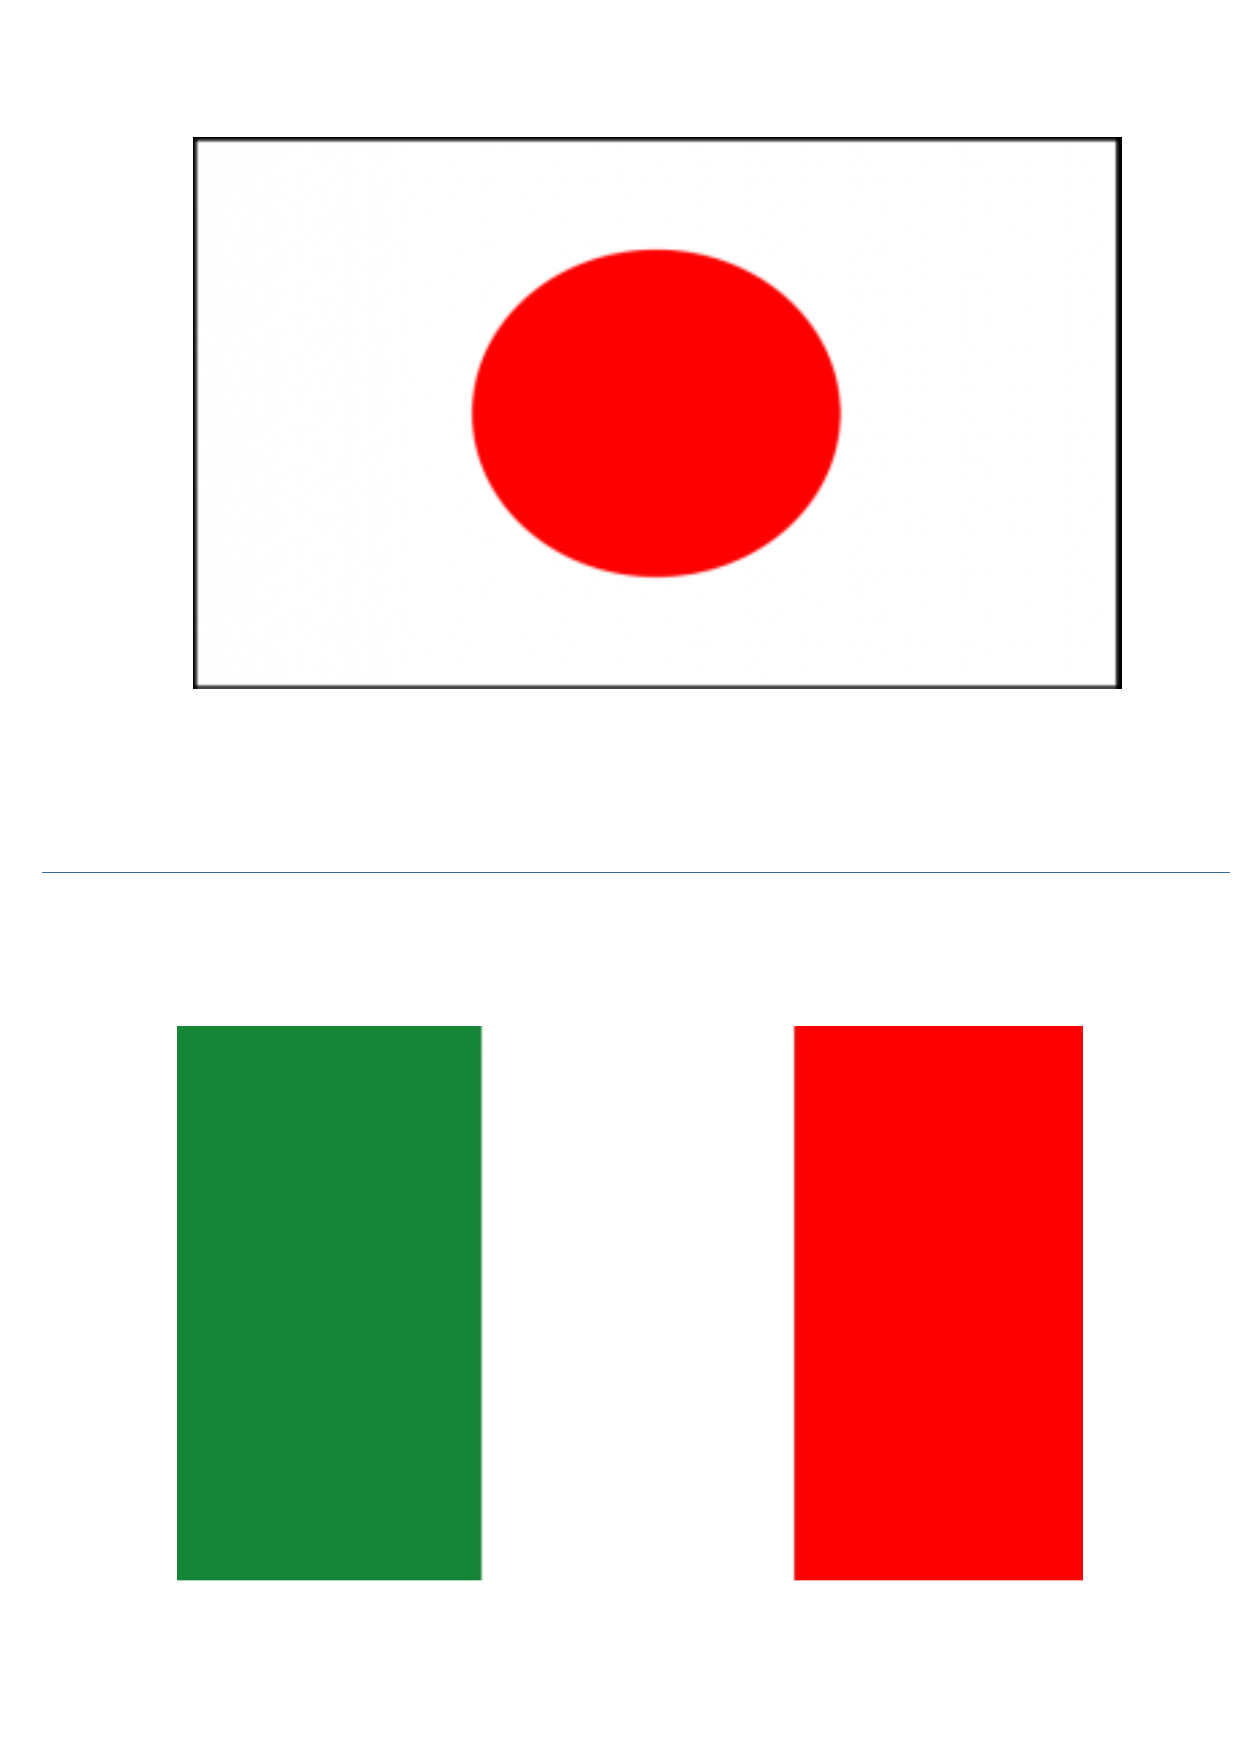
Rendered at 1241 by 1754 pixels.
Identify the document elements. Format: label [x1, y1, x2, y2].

picture [177, 1026, 1083, 1582]
picture [193, 137, 1122, 689]
